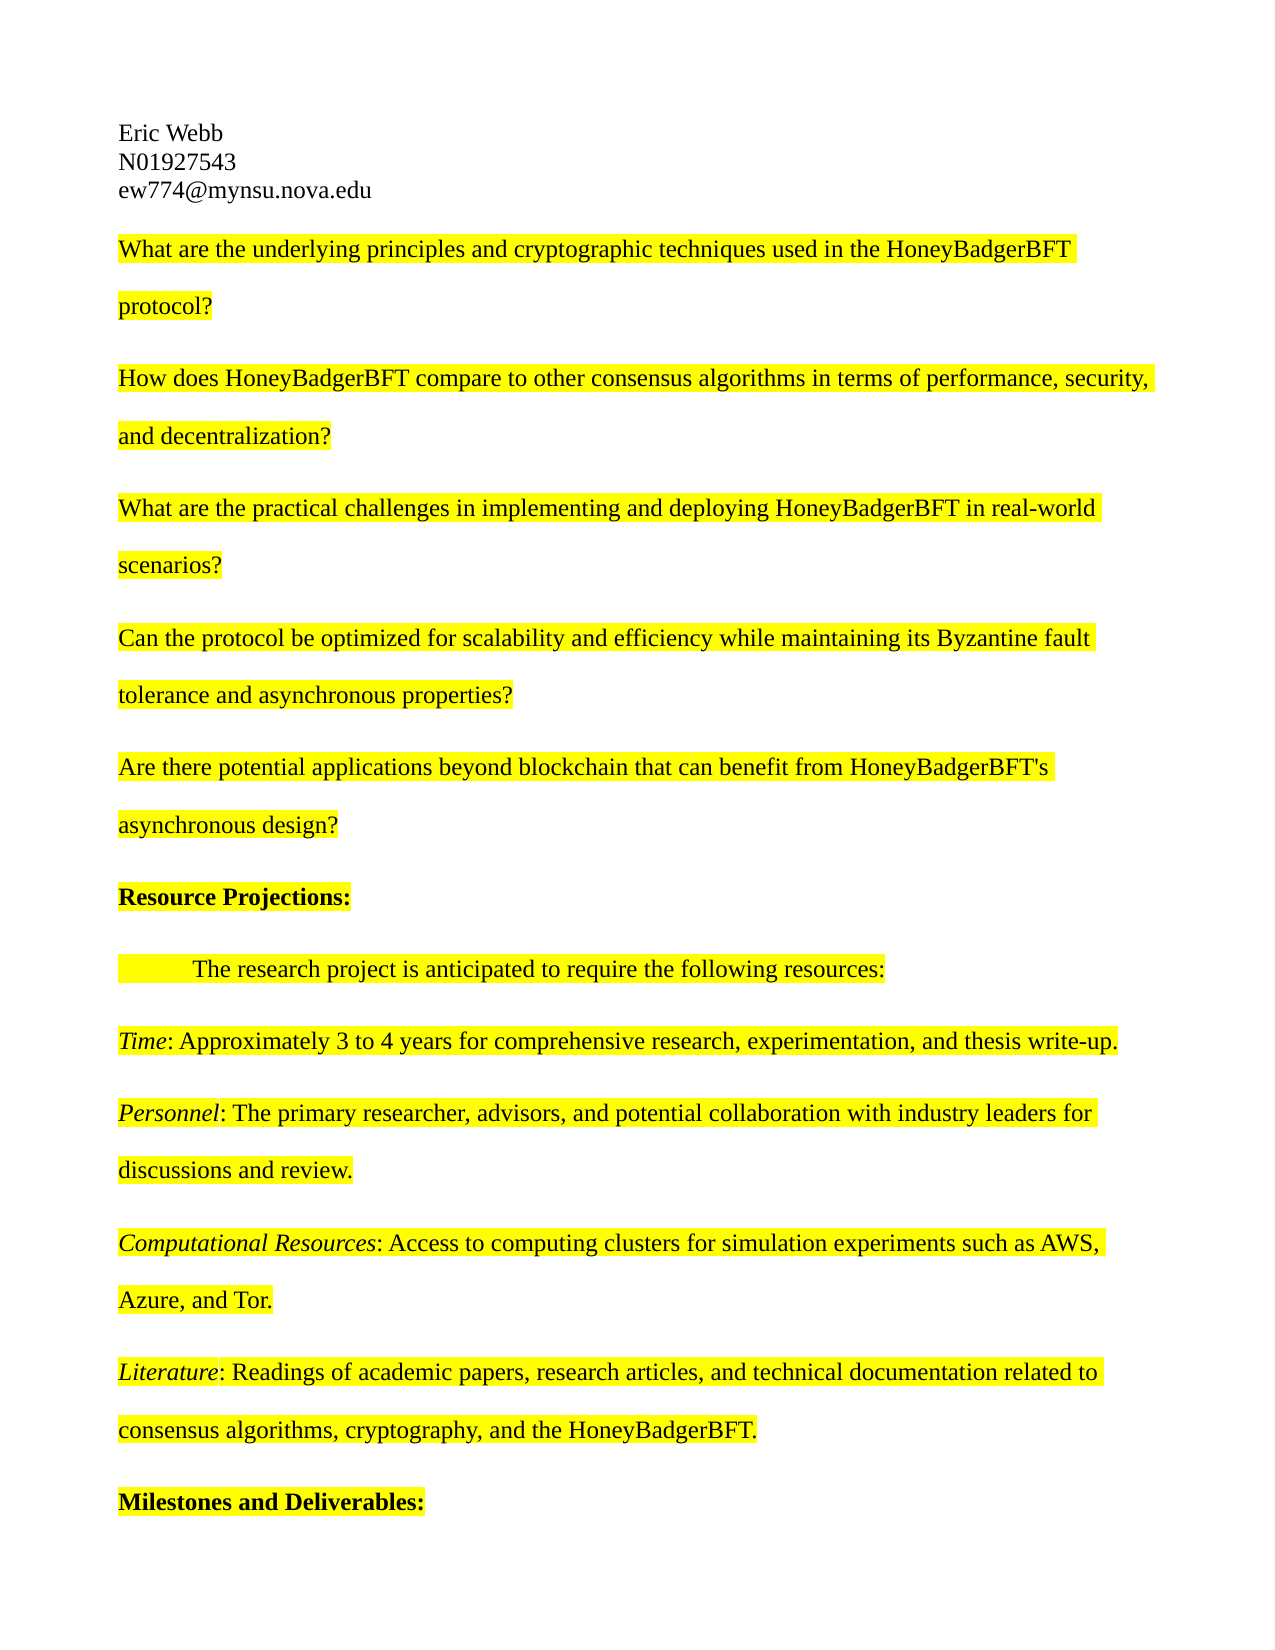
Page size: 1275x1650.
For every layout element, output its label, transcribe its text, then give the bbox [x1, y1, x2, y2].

text Milestones and Deliverables: [118, 1487, 1157, 1516]
text The research project is anticipated to require the following resources: [118, 954, 1157, 983]
text What are the underlying principles and cryptographic techniques used in the HoneyBadgerBFT protocol? [118, 234, 1157, 320]
text What are the practical challenges in implementing and deploying HoneyBadgerBFT in real-world scenarios? [118, 493, 1157, 579]
text How does HoneyBadgerBFT compare to other consensus algorithms in terms of performance, security, and decentralization? [118, 363, 1157, 450]
text Can the protocol be optimized for scalability and efficiency while maintaining its Byzantine fault tolerance and asynchronous properties? [118, 623, 1157, 709]
text Time: Approximately 3 to 4 years for comprehensive research, experimentation, and thesis write-up. [118, 1026, 1157, 1055]
text Computational Resources: Access to computing clusters for simulation experiments such as AWS, Azure, and Tor. [118, 1228, 1157, 1314]
text Resource Projections: [118, 882, 1157, 911]
text Are there potential applications beyond blockchain that can benefit from HoneyBadgerBFT's asynchronous design? [118, 752, 1157, 838]
text Personnel: The primary researcher, advisors, and potential collaboration with industry leaders for discussions and review. [118, 1098, 1157, 1184]
text Literature: Readings of academic papers, research articles, and technical documentation related to consensus algorithms, cryptography, and the HoneyBadgerBFT. [118, 1357, 1157, 1443]
